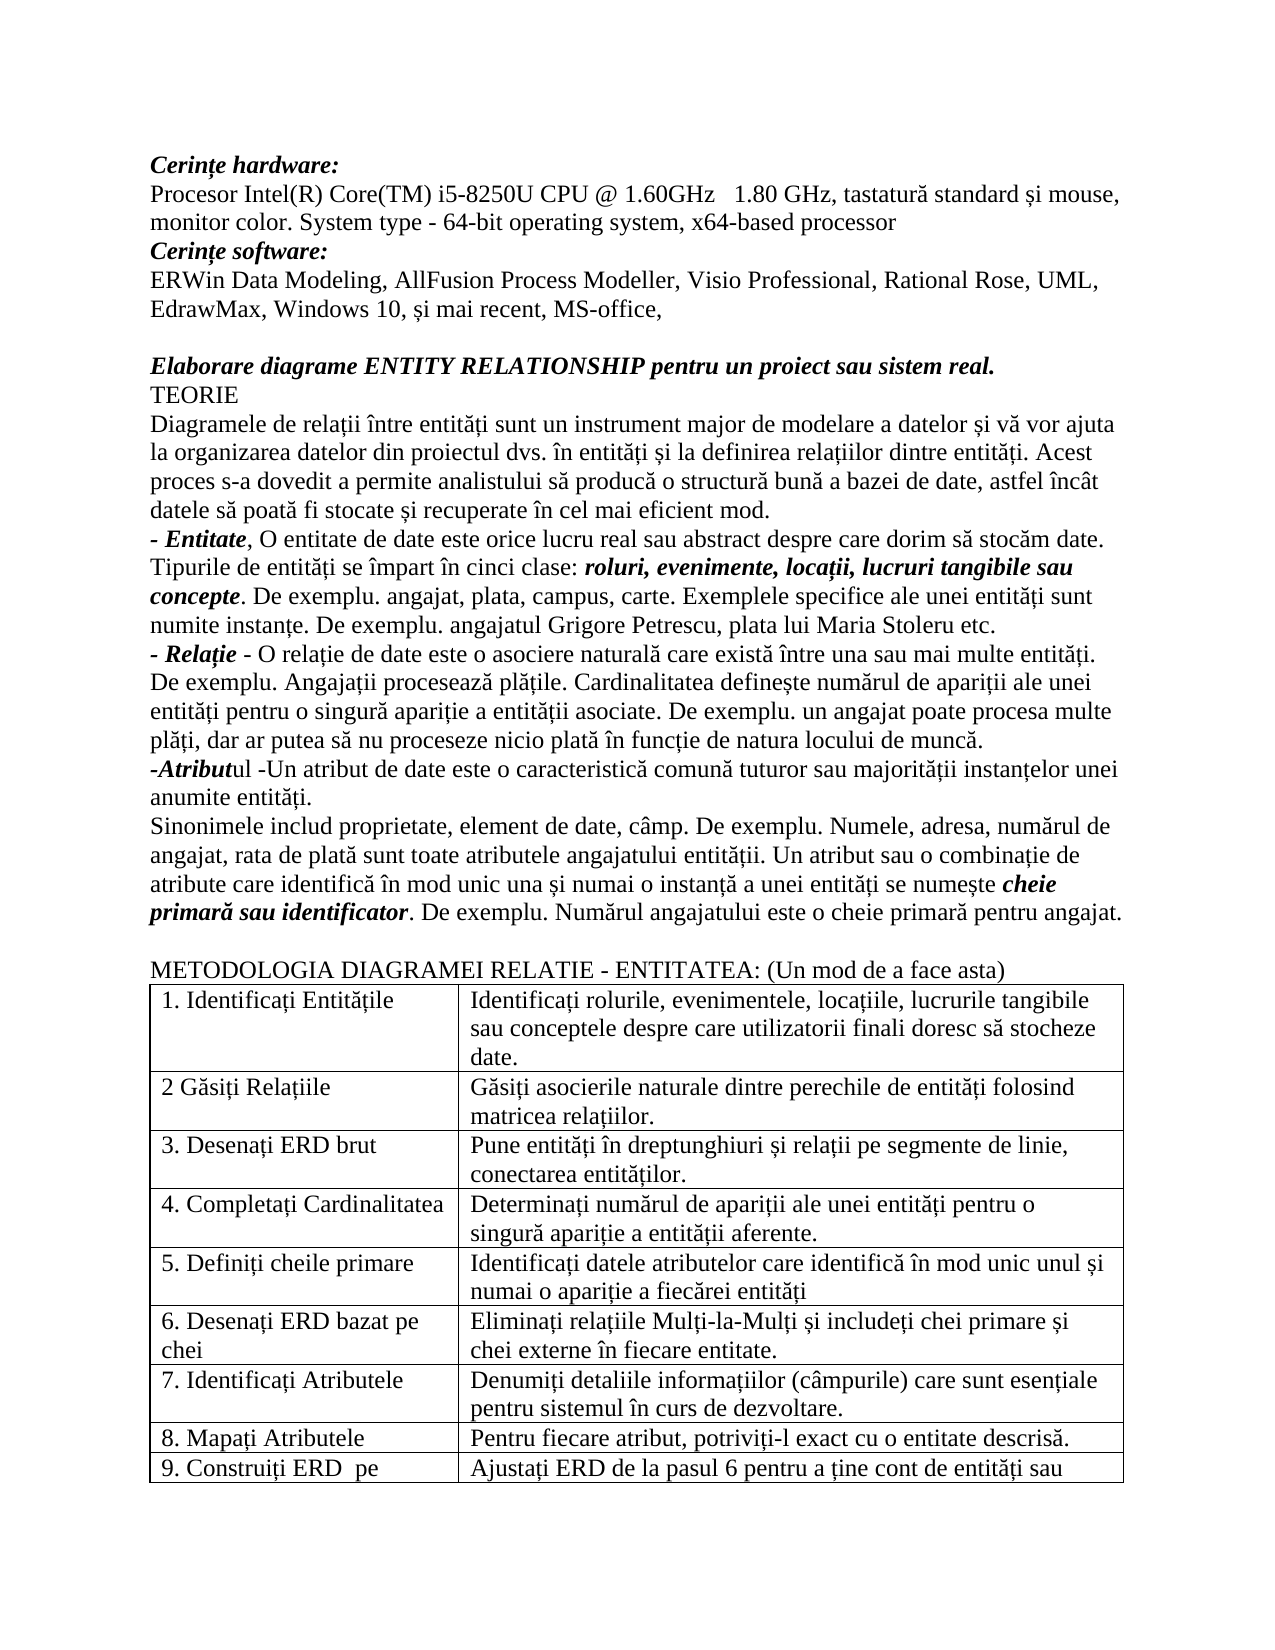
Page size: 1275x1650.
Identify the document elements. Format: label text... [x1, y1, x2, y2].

text Diagramele de relații între entități sunt un instrument major de modelare a datelor și vă vor ajuta la organizarea datelor din proiectul dvs. în entități și la definirea relațiilor dintre entități. Acest proces s-a dovedit a permite analistului să producă o structură bună a bazei de date, astfel încât datele să poată fi stocate și recuperate în cel mai eficient mod. [150, 409, 1125, 524]
text METODOLOGIA DIAGRAMEI RELATIE - ENTITATEA: (Un mod de a face asta) [150, 955, 1125, 984]
text Sinonimele includ proprietate, element de date, câmp. De exemplu. Numele, adresa, numărul de angajat, rata de plată sunt toate atributele angajatului entității. Un atribut sau o combinație de atribute care identifică în mod unic una și numai o instanță a unei entități se numește cheie primară sau identificator. De exemplu. Numărul angajatului este o cheie primară pentru angajat. [150, 811, 1125, 926]
table_cell 9. Construiți ERD pe [151, 1453, 458, 1482]
table_cell Pentru fiecare atribut, potriviți-l exact cu o entitate descrisă. [459, 1423, 1123, 1452]
text - Relație - O relație de date este o asociere naturală care există între una sau mai multe entități. De exemplu. Angajații procesează plățile. Cardinalitatea definește numărul de apariții ale unei entități pentru o singură apariție a entității asociate. De exemplu. un angajat poate procesa multe plăți, dar ar putea să nu proceseze nicio plată în funcție de natura locului de muncă. [150, 639, 1125, 754]
table_header 1. Identificați Entitățile [151, 985, 458, 1071]
table_cell Găsiți asocierile naturale dintre perechile de entități folosind matricea relațiilor. [459, 1072, 1123, 1129]
text Elaborare diagrame ENTITY RELATIONSHIP pentru un proiect sau sistem real. [150, 351, 1125, 380]
table_cell 8. Mapați Atributele [151, 1423, 458, 1452]
table_cell 5. Definiți cheile primare [151, 1248, 458, 1305]
text TEORIE [150, 380, 1125, 409]
table_cell Denumiți detaliile informațiilor (câmpurile) care sunt esențiale pentru sistemul în curs de dezvoltare. [459, 1365, 1123, 1422]
table_cell Pune entități în dreptunghiuri și relații pe segmente de linie, conectarea entităților. [459, 1131, 1123, 1188]
text -Atributul -Un atribut de date este o caracteristică comună tuturor sau majorității instanțelor unei anumite entități. [150, 754, 1125, 811]
table_cell 7. Identificați Atributele [151, 1365, 458, 1422]
text Cerințe hardware: [150, 150, 1125, 179]
table_cell Ajustați ERD de la pasul 6 pentru a ține cont de entități sau [459, 1453, 1123, 1482]
text ERWin Data Modeling, AllFusion Process Modeller, Visio Professional, Rational Rose, UML, EdrawMax, Windows 10, și mai recent, MS-office, [150, 265, 1125, 322]
table_cell Determinați numărul de apariții ale unei entități pentru o singură apariție a entității aferente. [459, 1189, 1123, 1247]
table_cell 3. Desenați ERD brut [151, 1131, 458, 1188]
table_cell 6. Desenați ERD bazat pe chei [151, 1306, 458, 1364]
text - Entitate, O entitate de date este orice lucru real sau abstract despre care dorim să stocăm date. Tipurile de entități se împart în cinci clase: roluri, evenimente, locații, lucruri tangibile sau concepte. De exemplu. angajat, plata, campus, carte. Exemplele specifice ale unei entități sunt numite instanțe. De exemplu. angajatul Grigore Petrescu, plata lui Maria Stoleru etc. [150, 524, 1125, 639]
table_cell Identificați datele atributelor care identifică în mod unic unul și numai o apariție a fiecărei entități [459, 1248, 1123, 1305]
text Procesor Intel(R) Core(TM) i5-8250U CPU @ 1.60GHz 1.80 GHz, tastatură standard și mouse, monitor color. System type - 64-bit operating system, x64-based processor [150, 179, 1125, 236]
table_header Identificați rolurile, evenimentele, locațiile, lucrurile tangibile sau conceptele despre care utilizatorii finali doresc să stocheze date. [459, 985, 1123, 1071]
table_cell 2 Găsiți Relațiile [151, 1072, 458, 1129]
table_cell Eliminați relațiile Mulți-la-Mulți și includeți chei primare și chei externe în fiecare entitate. [459, 1306, 1123, 1364]
table_cell 4. Completați Cardinalitatea [151, 1189, 458, 1247]
text Cerințe software: [150, 236, 1125, 265]
